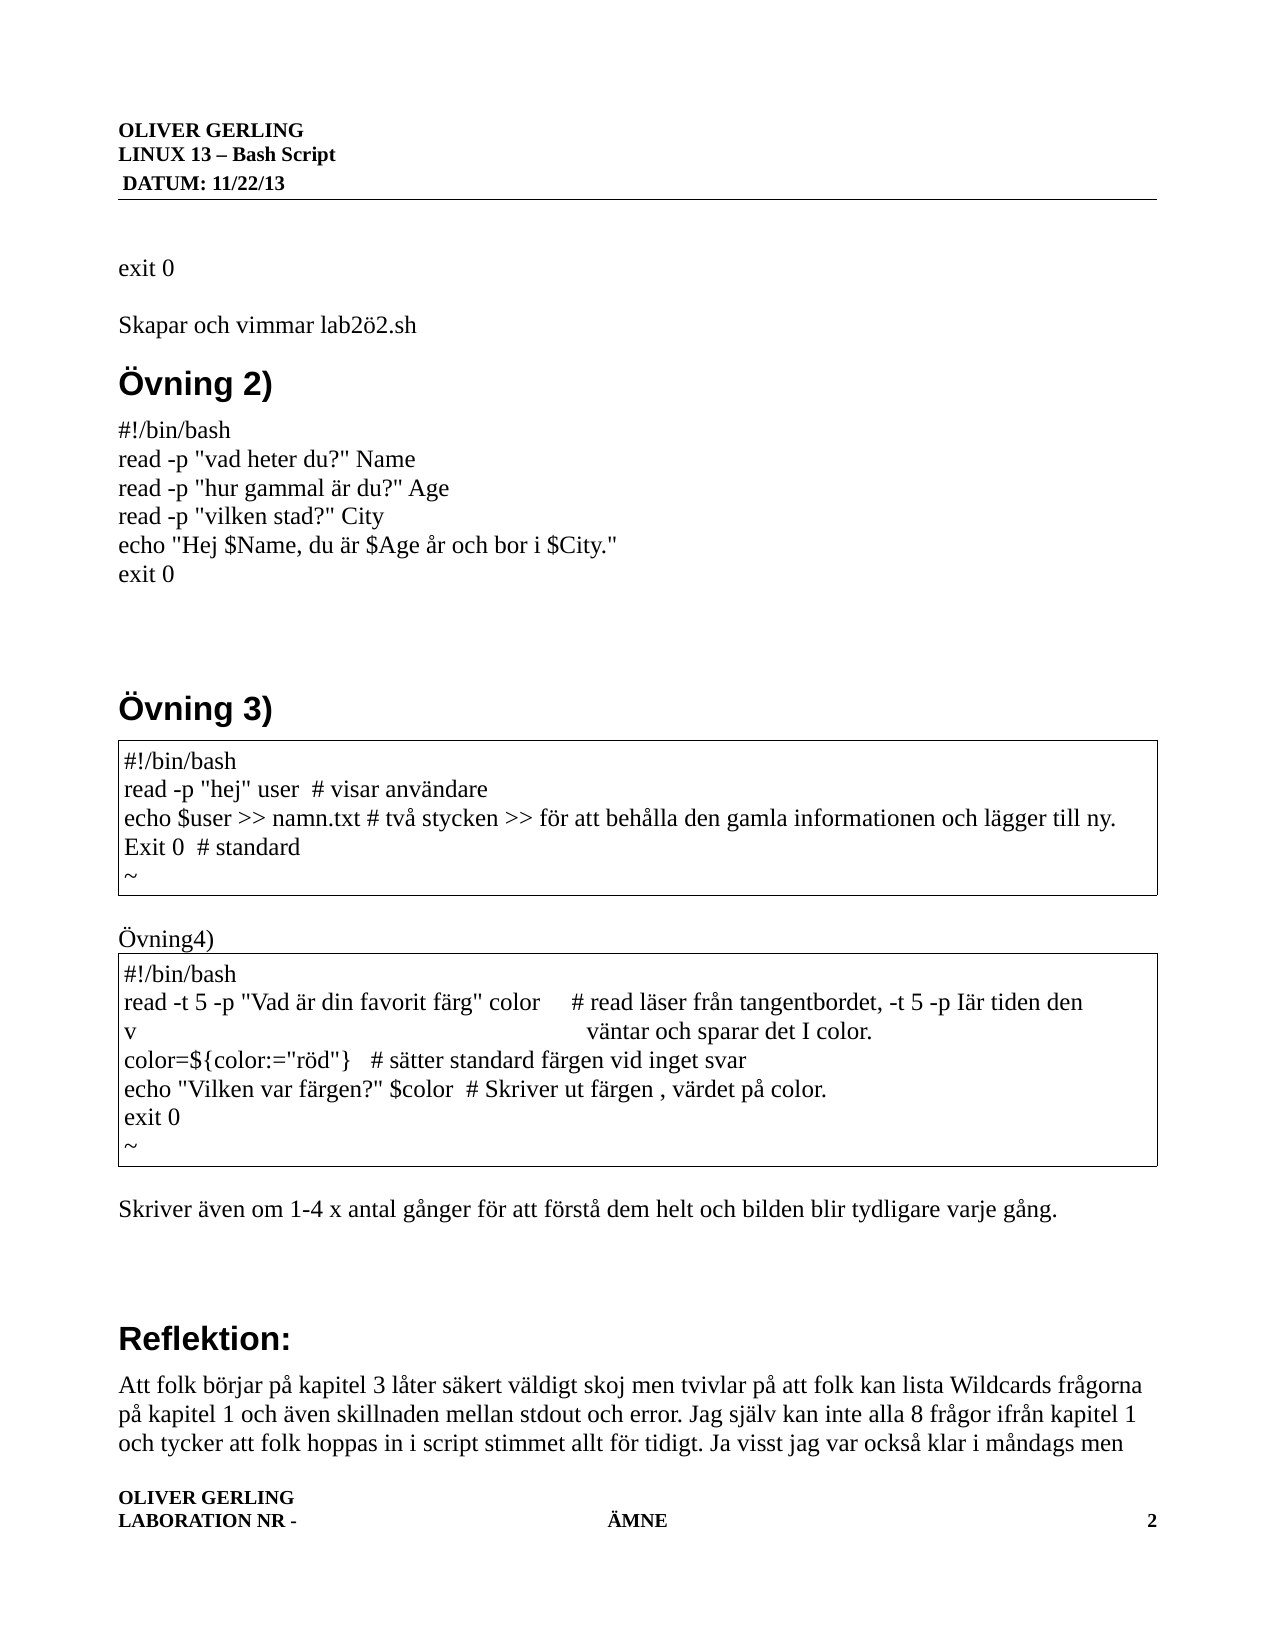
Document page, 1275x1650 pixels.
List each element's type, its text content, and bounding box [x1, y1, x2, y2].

text Övning4) [118, 924, 1157, 953]
text exit 0 [118, 253, 1157, 281]
text #!/bin/bash [118, 415, 1157, 444]
text echo "Hej $Name, du är $Age år och bor i $City." [118, 530, 1157, 559]
text Skriver även om 1-4 x antal gånger för att förstå dem helt och bilden blir tydligare varje gång. [118, 1194, 1157, 1223]
subtitle Reflektion: [118, 1319, 1157, 1358]
text Skapar och vimmar lab2ö2.sh [118, 310, 1157, 339]
table_header #!/bin/bash read -t 5 -p "Vad är din favorit färg" color # read läser från tangentbordet, -t 5 -p Iär tiden den v väntar och sparar det I color. color=${color:="röd"} # sätter standard färgen vid inget svar echo "Vilken var färgen?" $color # Skriver ut färgen , värdet på color. exit 0 ~ [119, 954, 1157, 1166]
subtitle Övning 2) [118, 364, 1157, 403]
text read -p "vad heter du?" Name [118, 444, 1157, 473]
text Att folk börjar på kapitel 3 låter säkert väldigt skoj men tvivlar på att folk kan lista Wildcards frågorna på kapitel 1 och även skillnaden mellan stdout och error. Jag själv kan inte alla 8 frågor ifrån kapitel 1 och tycker att folk hoppas in i script stimmet allt för tidigt. Ja visst jag var också klar i måndags men [118, 1370, 1157, 1457]
table_header #!/bin/bash read -p "hej" user # visar användare echo $user >> namn.txt # två stycken >> för att behålla den gamla informationen och lägger till ny. Exit 0 # standard ~ [119, 741, 1157, 895]
text read -p "hur gammal är du?" Age [118, 473, 1157, 501]
text exit 0 [118, 559, 1157, 588]
text read -p "vilken stad?" City [118, 501, 1157, 530]
subtitle Övning 3) [118, 689, 1157, 727]
